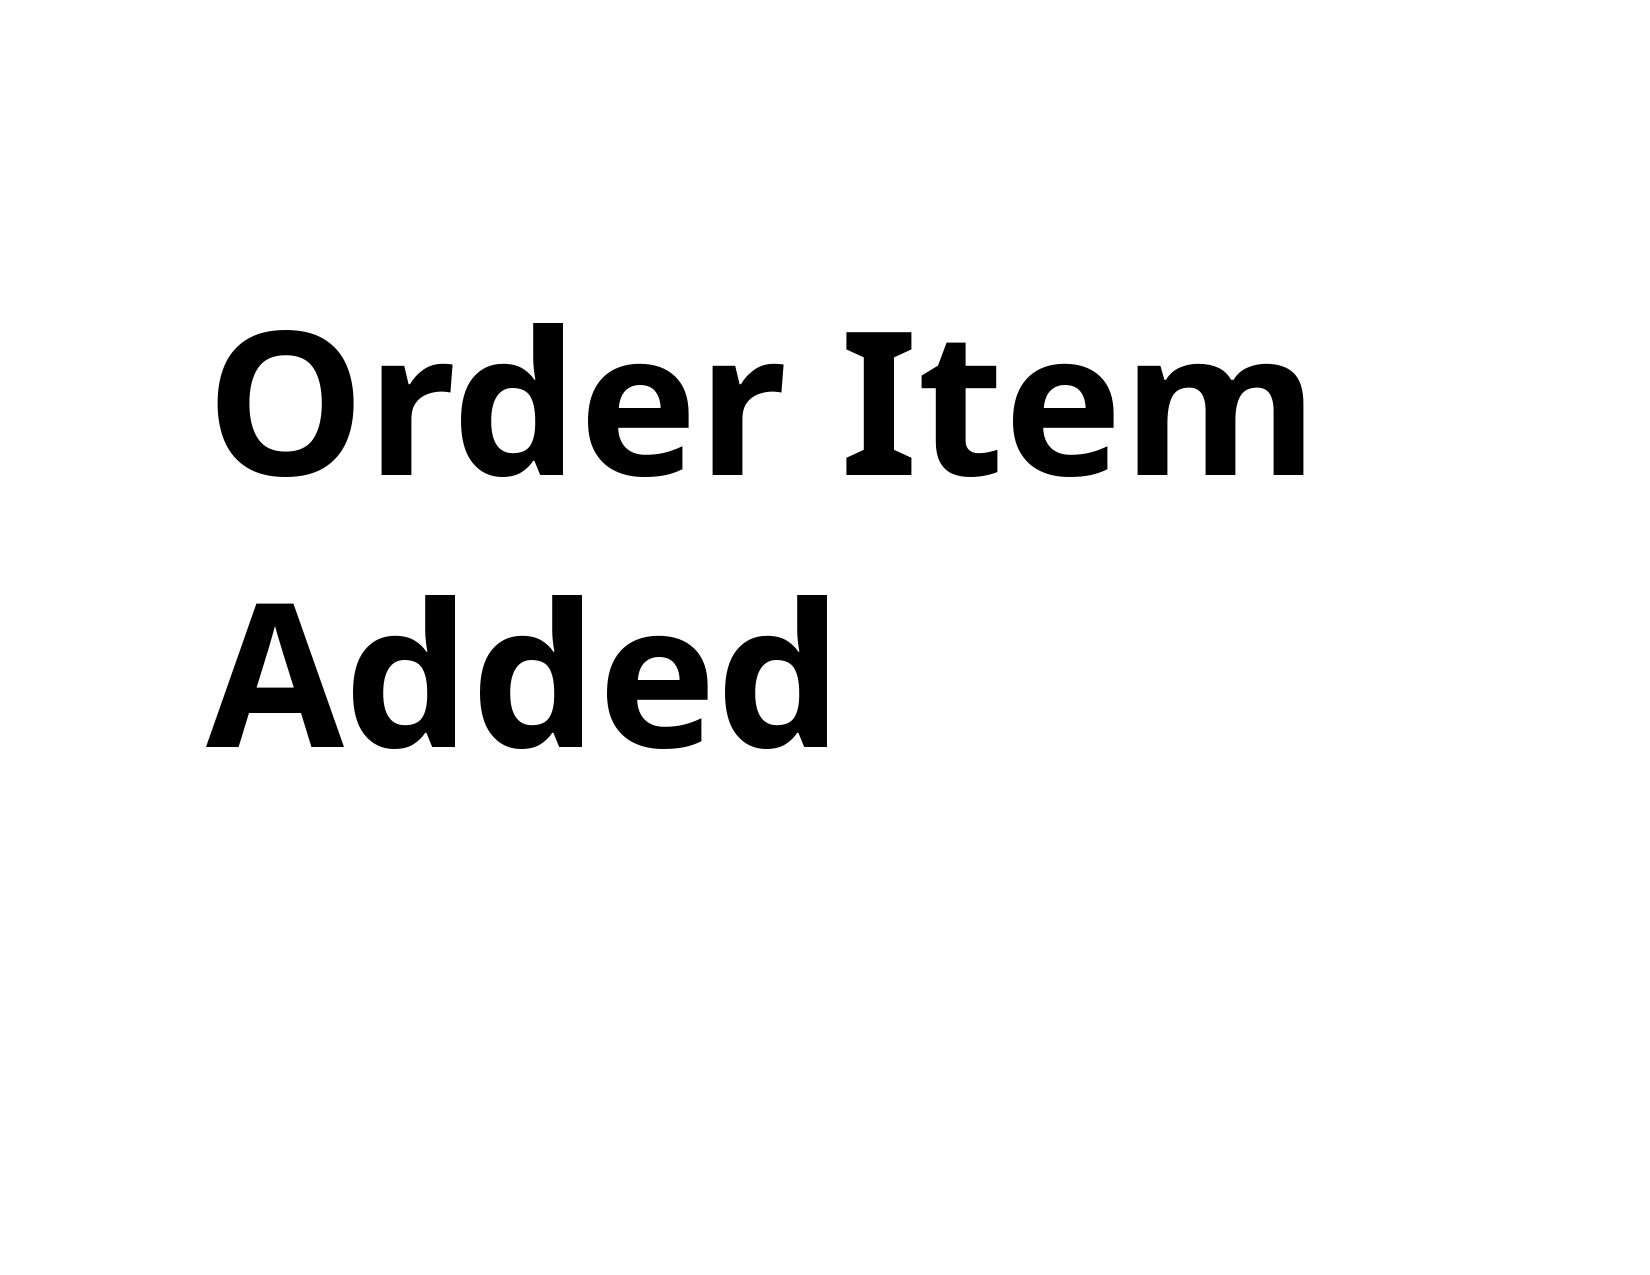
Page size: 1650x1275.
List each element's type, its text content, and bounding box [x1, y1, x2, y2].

title Order Item Added [207, 261, 1591, 806]
